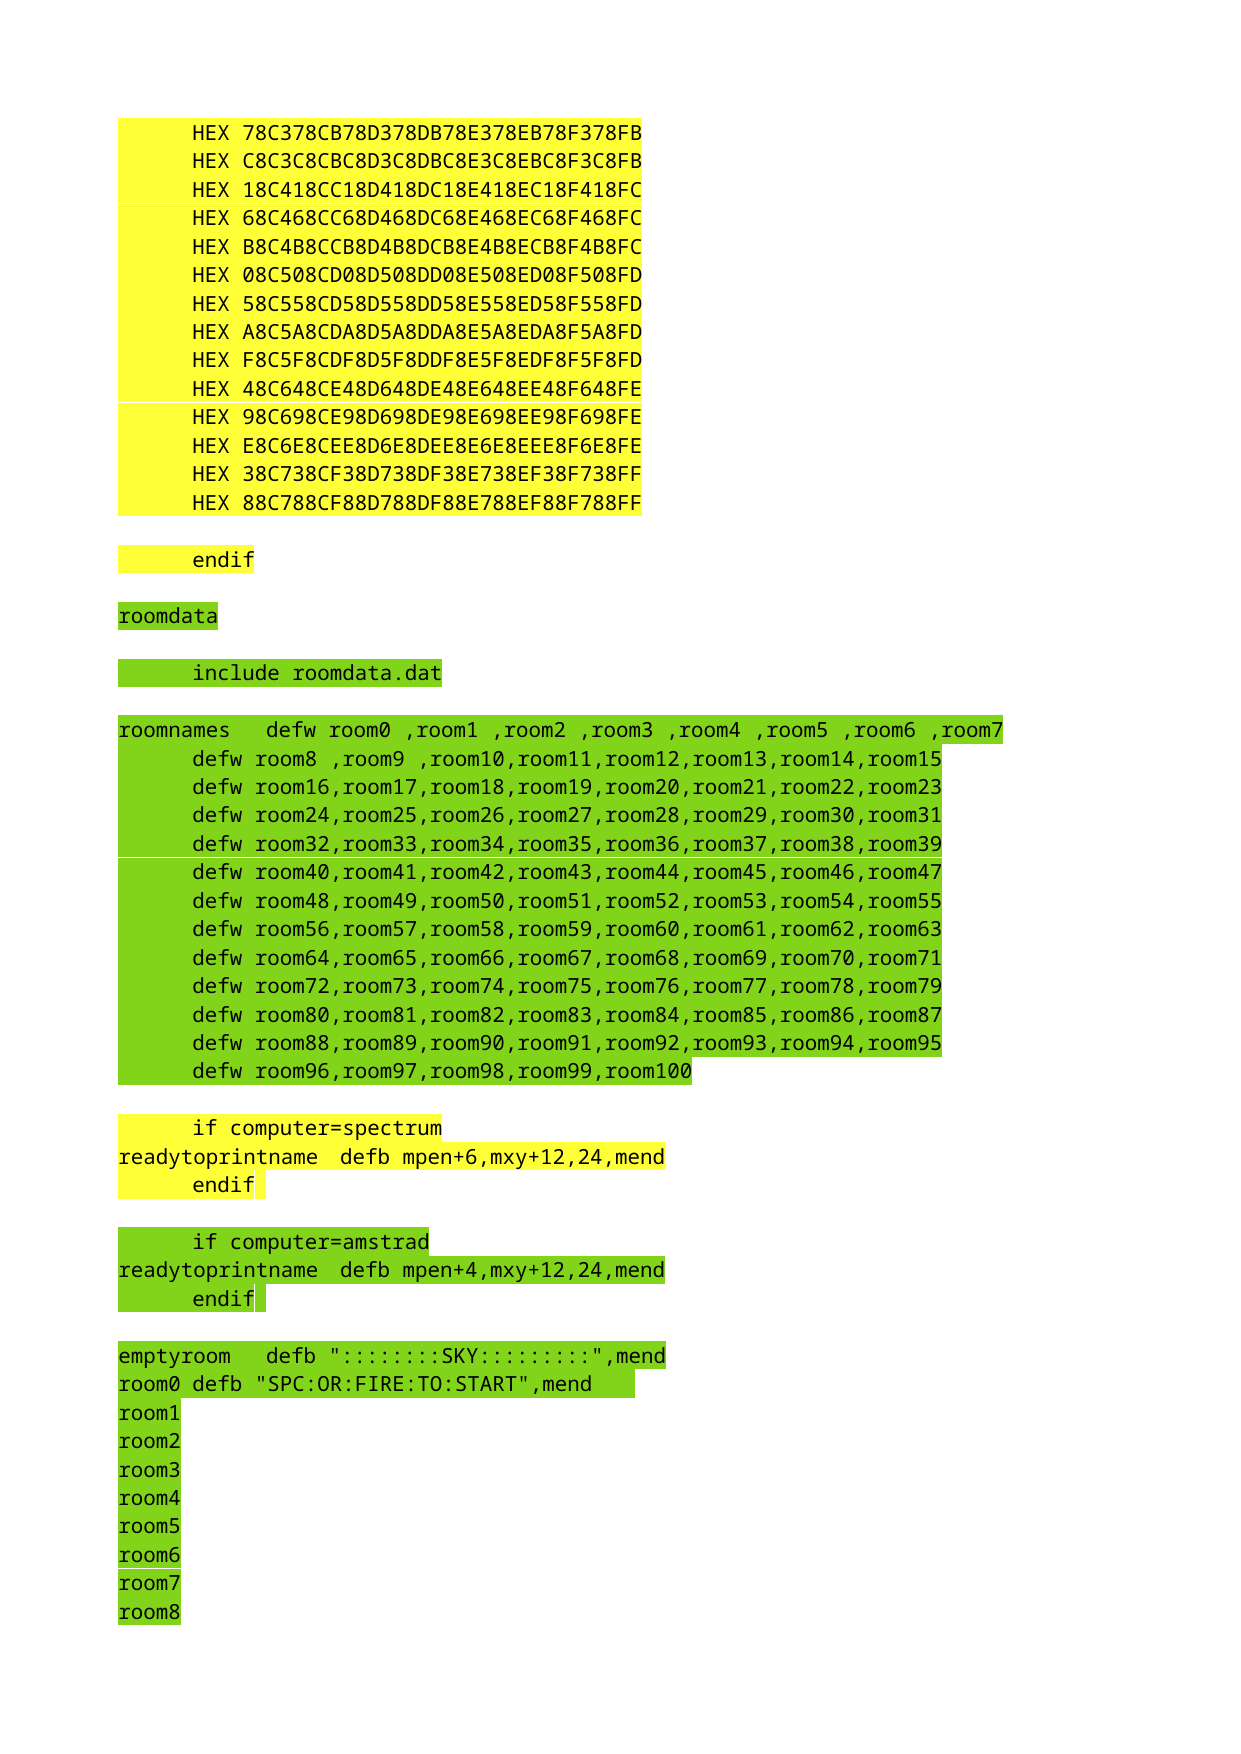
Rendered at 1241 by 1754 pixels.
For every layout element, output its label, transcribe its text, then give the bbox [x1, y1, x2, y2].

text HEX 18C418CC18D418DC18E418EC18F418FC [118, 175, 1122, 203]
text if computer=spectrum [118, 1113, 1122, 1142]
text defw room96,room97,room98,room99,room100 [118, 1057, 1122, 1085]
text roomdata [118, 602, 1122, 630]
text defw room8 ,room9 ,room10,room11,room12,room13,room14,room15 [118, 744, 1122, 772]
text readytoprintname defb mpen+6,mxy+12,24,mend [118, 1142, 1122, 1170]
text HEX 08C508CD08D508DD08E508ED08F508FD [118, 260, 1122, 289]
text endif [118, 1170, 1122, 1199]
text defw room80,room81,room82,room83,room84,room85,room86,room87 [118, 1000, 1122, 1028]
text HEX 78C378CB78D378DB78E378EB78F378FB [118, 118, 1122, 147]
text defw room32,room33,room34,room35,room36,room37,room38,room39 [118, 829, 1122, 857]
text room0 defb "SPC:OR:FIRE:TO:START",mend [118, 1369, 1122, 1398]
text HEX 98C698CE98D698DE98E698EE98F698FE [118, 402, 1122, 431]
text endif [118, 1284, 1122, 1312]
text defw room24,room25,room26,room27,room28,room29,room30,room31 [118, 801, 1122, 829]
text HEX F8C5F8CDF8D5F8DDF8E5F8EDF8F5F8FD [118, 346, 1122, 374]
text HEX B8C4B8CCB8D4B8DCB8E4B8ECB8F4B8FC [118, 232, 1122, 260]
text include roomdata.dat [118, 658, 1122, 687]
text defw room48,room49,room50,room51,room52,room53,room54,room55 [118, 886, 1122, 914]
text roomnames defw room0 ,room1 ,room2 ,room3 ,room4 ,room5 ,room6 ,room7 [118, 715, 1122, 744]
text defw room56,room57,room58,room59,room60,room61,room62,room63 [118, 914, 1122, 943]
text defw room88,room89,room90,room91,room92,room93,room94,room95 [118, 1028, 1122, 1057]
text HEX 48C648CE48D648DE48E648EE48F648FE [118, 374, 1122, 402]
text HEX E8C6E8CEE8D6E8DEE8E6E8EEE8F6E8FE [118, 431, 1122, 459]
text HEX 88C788CF88D788DF88E788EF88F788FF [118, 488, 1122, 516]
text room1 [118, 1398, 1122, 1426]
text room7 [118, 1568, 1122, 1597]
text room2 [118, 1426, 1122, 1455]
text HEX 38C738CF38D738DF38E738EF38F738FF [118, 459, 1122, 488]
text HEX 68C468CC68D468DC68E468EC68F468FC [118, 203, 1122, 232]
text room4 [118, 1483, 1122, 1512]
text HEX C8C3C8CBC8D3C8DBC8E3C8EBC8F3C8FB [118, 147, 1122, 175]
text room6 [118, 1540, 1122, 1568]
text HEX 58C558CD58D558DD58E558ED58F558FD [118, 289, 1122, 317]
text defw room72,room73,room74,room75,room76,room77,room78,room79 [118, 971, 1122, 1000]
text room3 [118, 1455, 1122, 1483]
text defw room40,room41,room42,room43,room44,room45,room46,room47 [118, 857, 1122, 886]
text emptyroom defb "::::::::SKY:::::::::",mend [118, 1341, 1122, 1369]
text HEX A8C5A8CDA8D5A8DDA8E5A8EDA8F5A8FD [118, 317, 1122, 346]
text readytoprintname defb mpen+4,mxy+12,24,mend [118, 1256, 1122, 1284]
text if computer=amstrad [118, 1227, 1122, 1256]
text room5 [118, 1512, 1122, 1540]
text room8 [118, 1597, 1122, 1625]
text defw room64,room65,room66,room67,room68,room69,room70,room71 [118, 943, 1122, 971]
text defw room16,room17,room18,room19,room20,room21,room22,room23 [118, 772, 1122, 801]
text endif [118, 545, 1122, 573]
